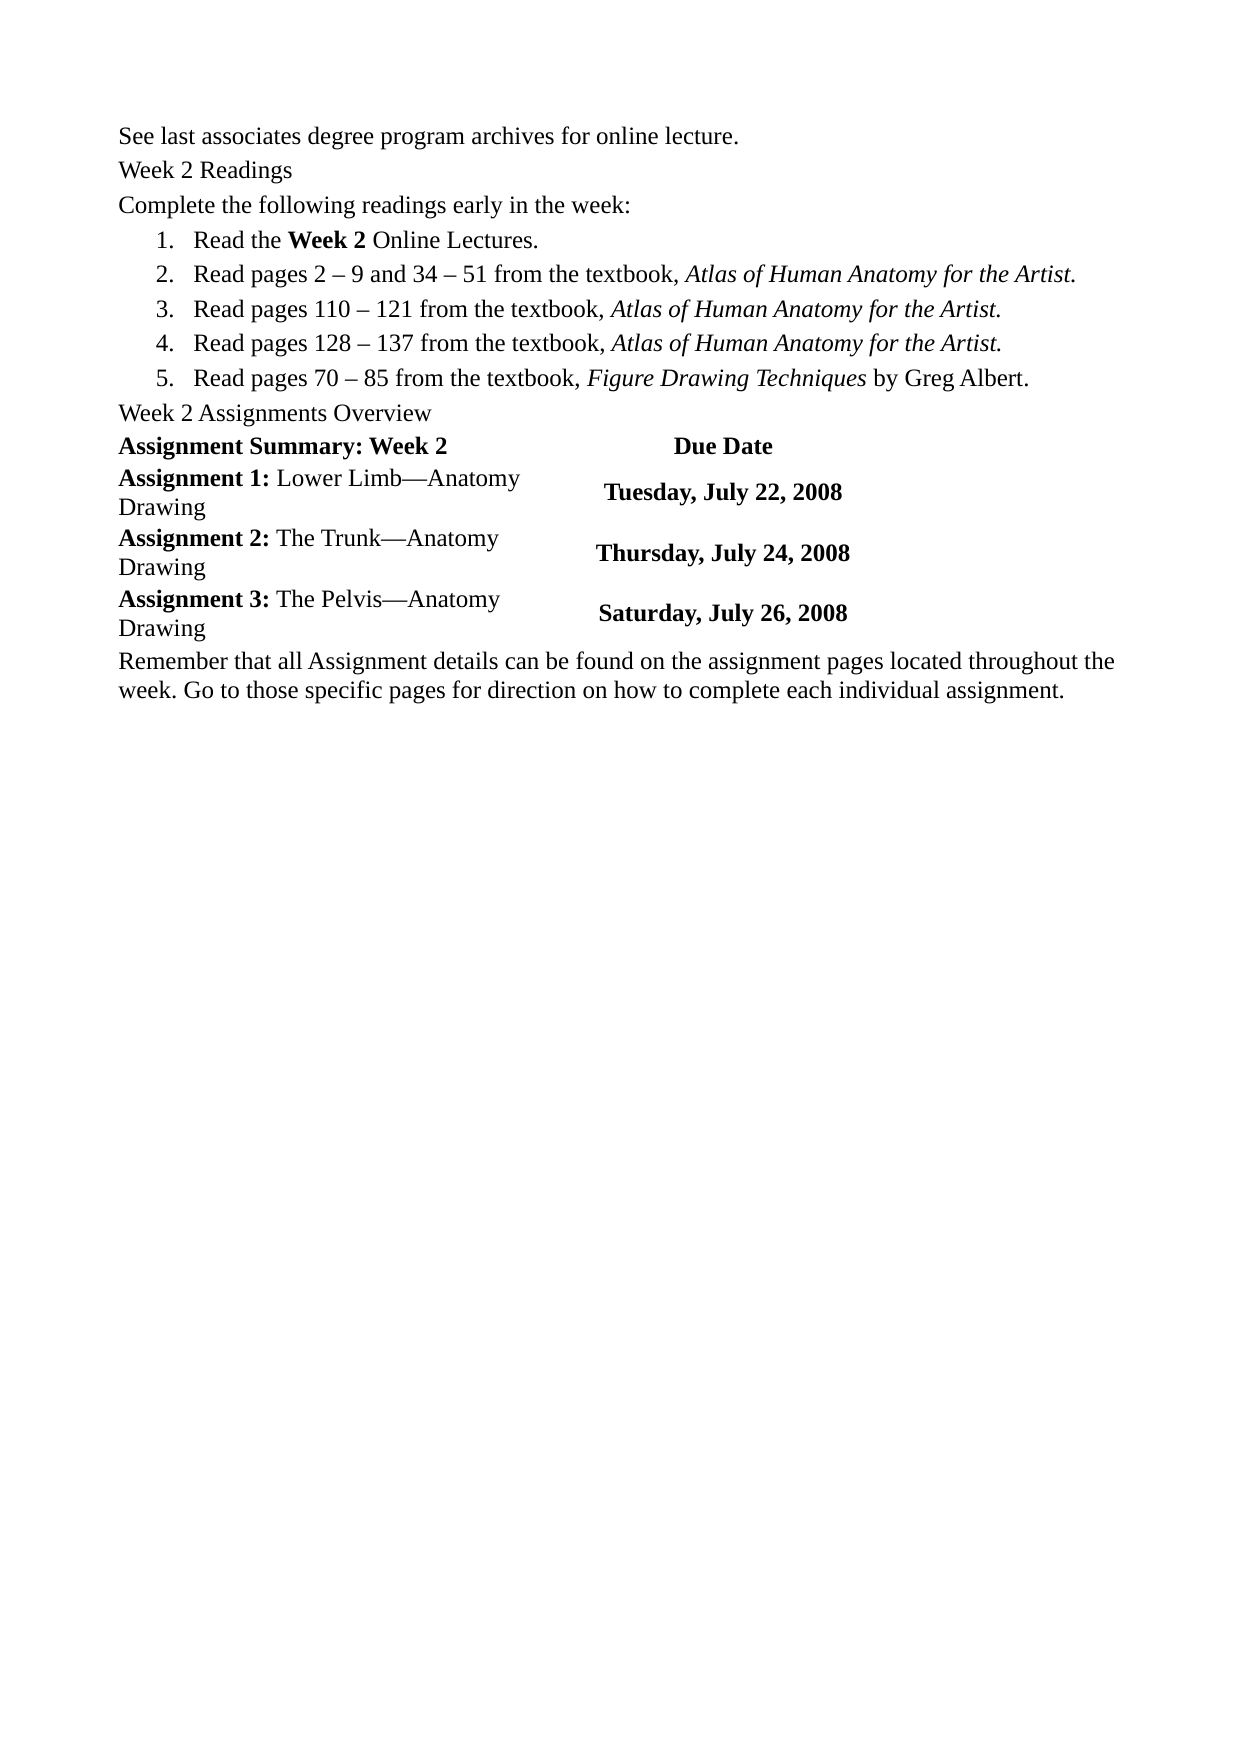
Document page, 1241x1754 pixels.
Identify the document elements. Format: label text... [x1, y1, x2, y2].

table_cell Tuesday, July 22, 2008 [584, 461, 868, 522]
table_cell Saturday, July 26, 2008 [584, 583, 868, 643]
table_cell Assignment 3: The Pelvis—Anatomy Drawing [117, 583, 584, 643]
table_cell Thursday, July 24, 2008 [584, 522, 868, 582]
text Complete the following readings early in the week: [118, 190, 1122, 219]
table_header Due Date [584, 429, 868, 461]
table_cell Assignment 2: The Trunk—Anatomy Drawing [117, 522, 584, 582]
text See last associates degree program archives for online lecture. [118, 121, 1122, 150]
table_header Assignment Summary: Week 2 [117, 429, 584, 461]
list Read pages 2 – 9 and 34 – 51 from the textbook, Atlas of Human Anatomy for the Artist. [156, 259, 1122, 288]
table_cell Assignment 1: Lower Limb—Anatomy Drawing [117, 461, 584, 522]
list Read the Week 2 Online Lectures. [156, 225, 1122, 253]
list Read pages 128 – 137 from the textbook, Atlas of Human Anatomy for the Artist. [156, 328, 1122, 357]
text Remember that all Assignment details can be found on the assignment pages located throughout the week. Go to those specific pages for direction on how to complete each individual assignment. [118, 646, 1122, 703]
text Week 2 Readings [118, 156, 1122, 184]
list Read pages 70 – 85 from the textbook, Figure Drawing Techniques by Greg Albert. [156, 363, 1122, 392]
list Read pages 110 – 121 from the textbook, Atlas of Human Anatomy for the Artist. [156, 294, 1122, 323]
text Week 2 Assignments Overview [118, 398, 1122, 426]
